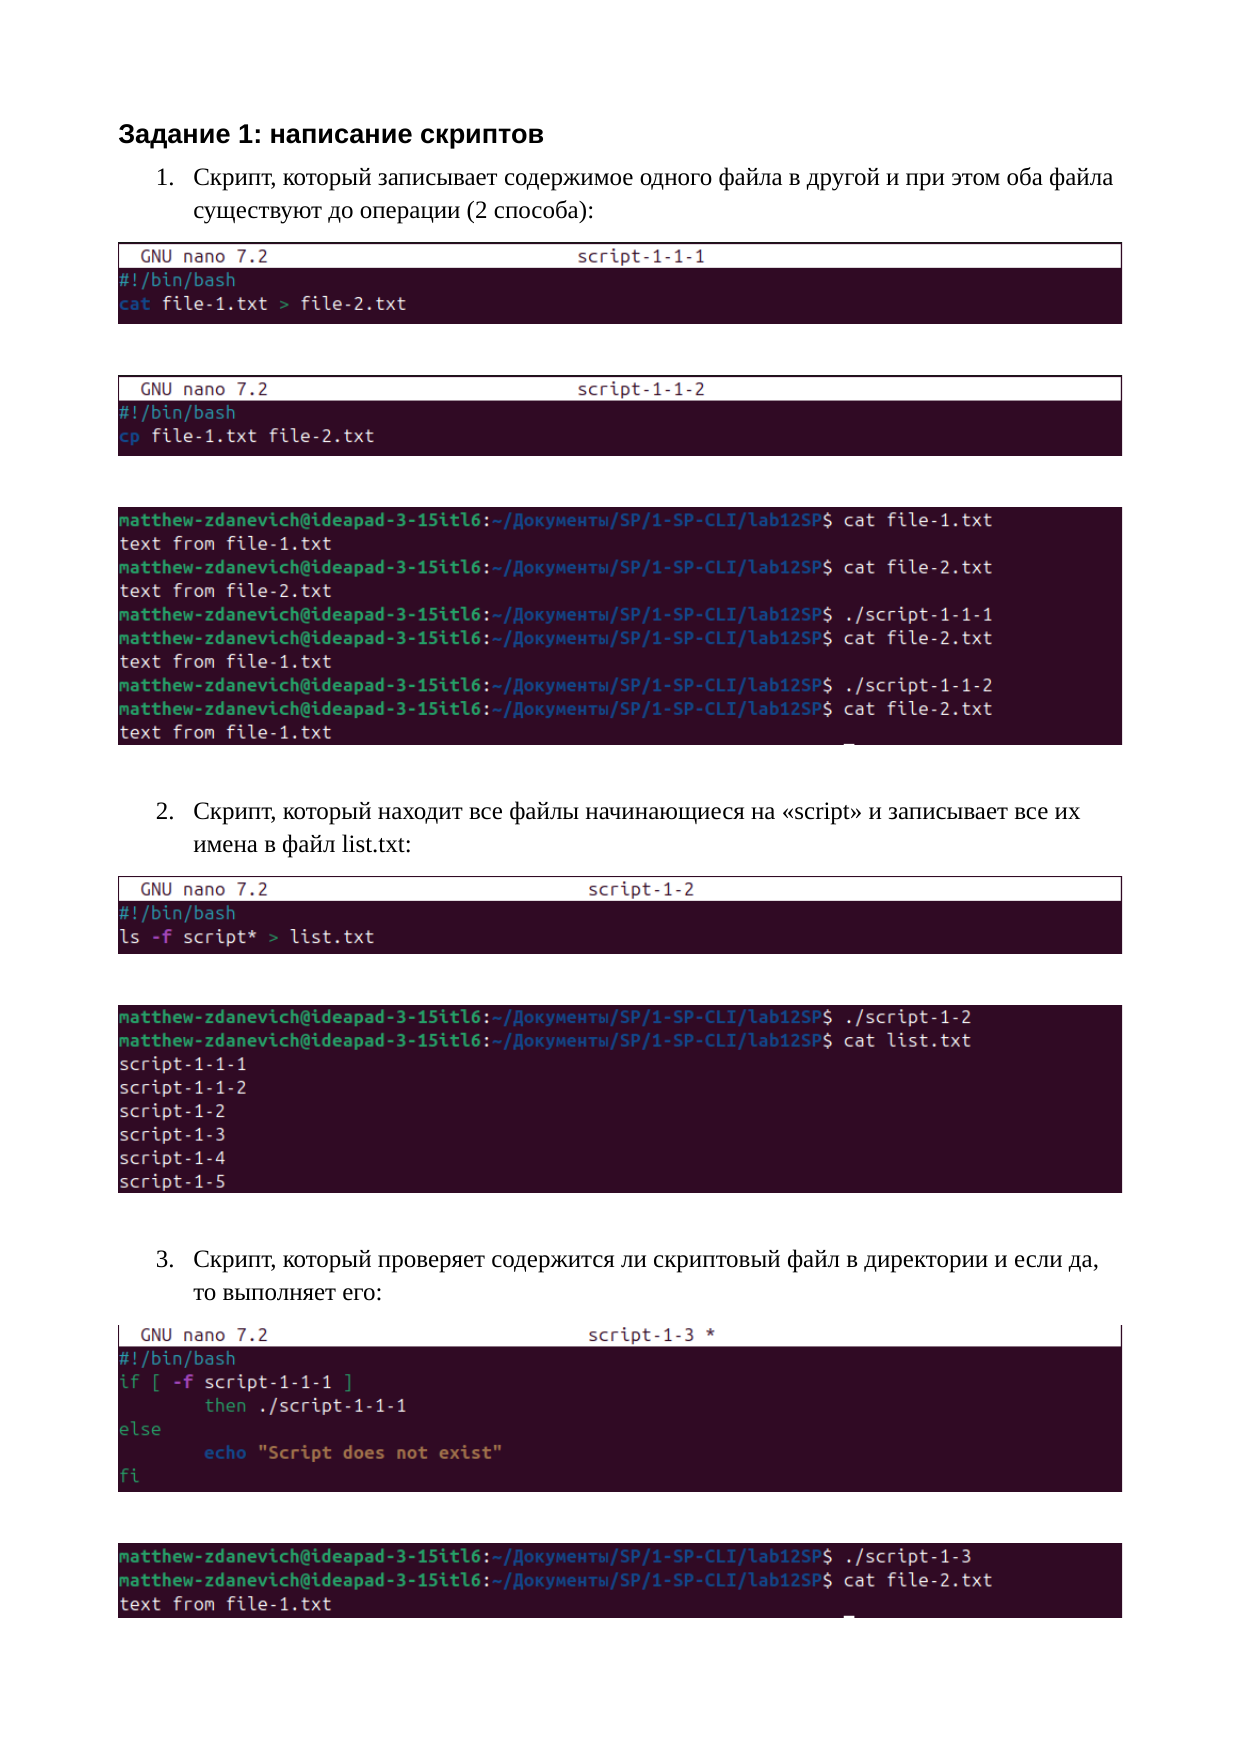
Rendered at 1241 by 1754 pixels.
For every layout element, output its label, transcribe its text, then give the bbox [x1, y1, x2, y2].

list Скрипт, который находит все файлы начинающиеся на «script» и записывает все их имена в файл list.txt: [156, 796, 1122, 858]
picture [118, 1325, 1123, 1492]
picture [118, 375, 1123, 456]
picture [118, 242, 1123, 324]
picture [118, 507, 1123, 745]
picture [118, 1005, 1123, 1193]
picture [118, 876, 1123, 954]
list Скрипт, который проверяет содержится ли скриптовый файл в директории и если да, то выполняет его: [156, 1244, 1122, 1306]
subtitle Задание 1: написание скриптов [118, 118, 1122, 149]
list Скрипт, который записывает содержимое одного файла в другой и при этом оба файла существуют до операции (2 способа): [156, 162, 1122, 224]
picture [118, 1543, 1123, 1618]
